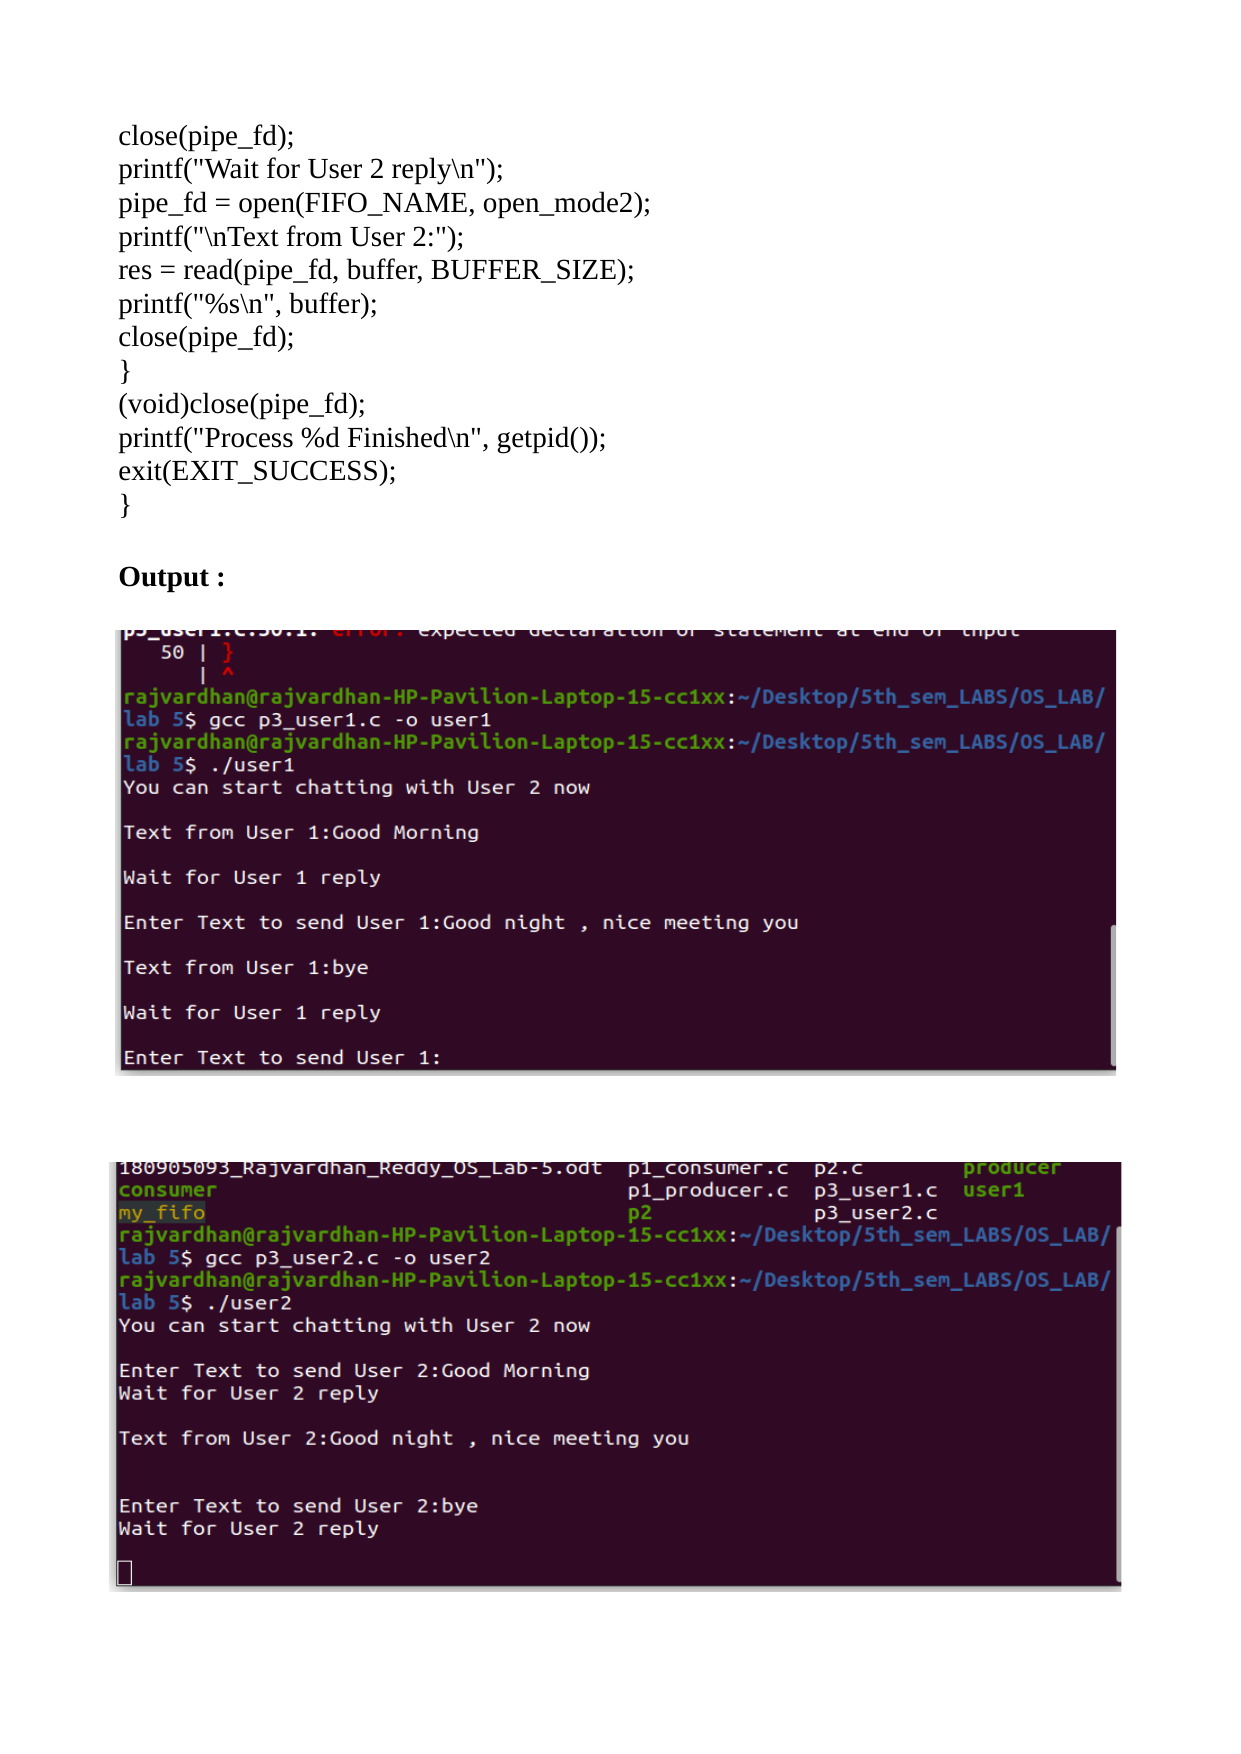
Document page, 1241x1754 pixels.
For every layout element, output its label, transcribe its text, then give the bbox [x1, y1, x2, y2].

text printf("%s\n", buffer); [118, 286, 1122, 319]
picture [108, 1162, 1122, 1592]
text pipe_fd = open(FIFO_NAME, open_mode2); [118, 185, 1122, 219]
text (void)close(pipe_fd); [118, 386, 1122, 420]
text printf("\nText from User 2:"); [118, 219, 1122, 252]
text } [118, 353, 1122, 386]
text printf("Wait for User 2 reply\n"); [118, 152, 1122, 185]
text close(pipe_fd); [118, 118, 1122, 152]
text printf("Process %d Finished\n", getpid()); [118, 420, 1122, 453]
text } [118, 487, 1122, 521]
text close(pipe_fd); [118, 319, 1122, 353]
text exit(EXIT_SUCCESS); [118, 453, 1122, 487]
text Output : [118, 559, 1122, 592]
picture [115, 630, 1117, 1076]
text res = read(pipe_fd, buffer, BUFFER_SIZE); [118, 252, 1122, 286]
